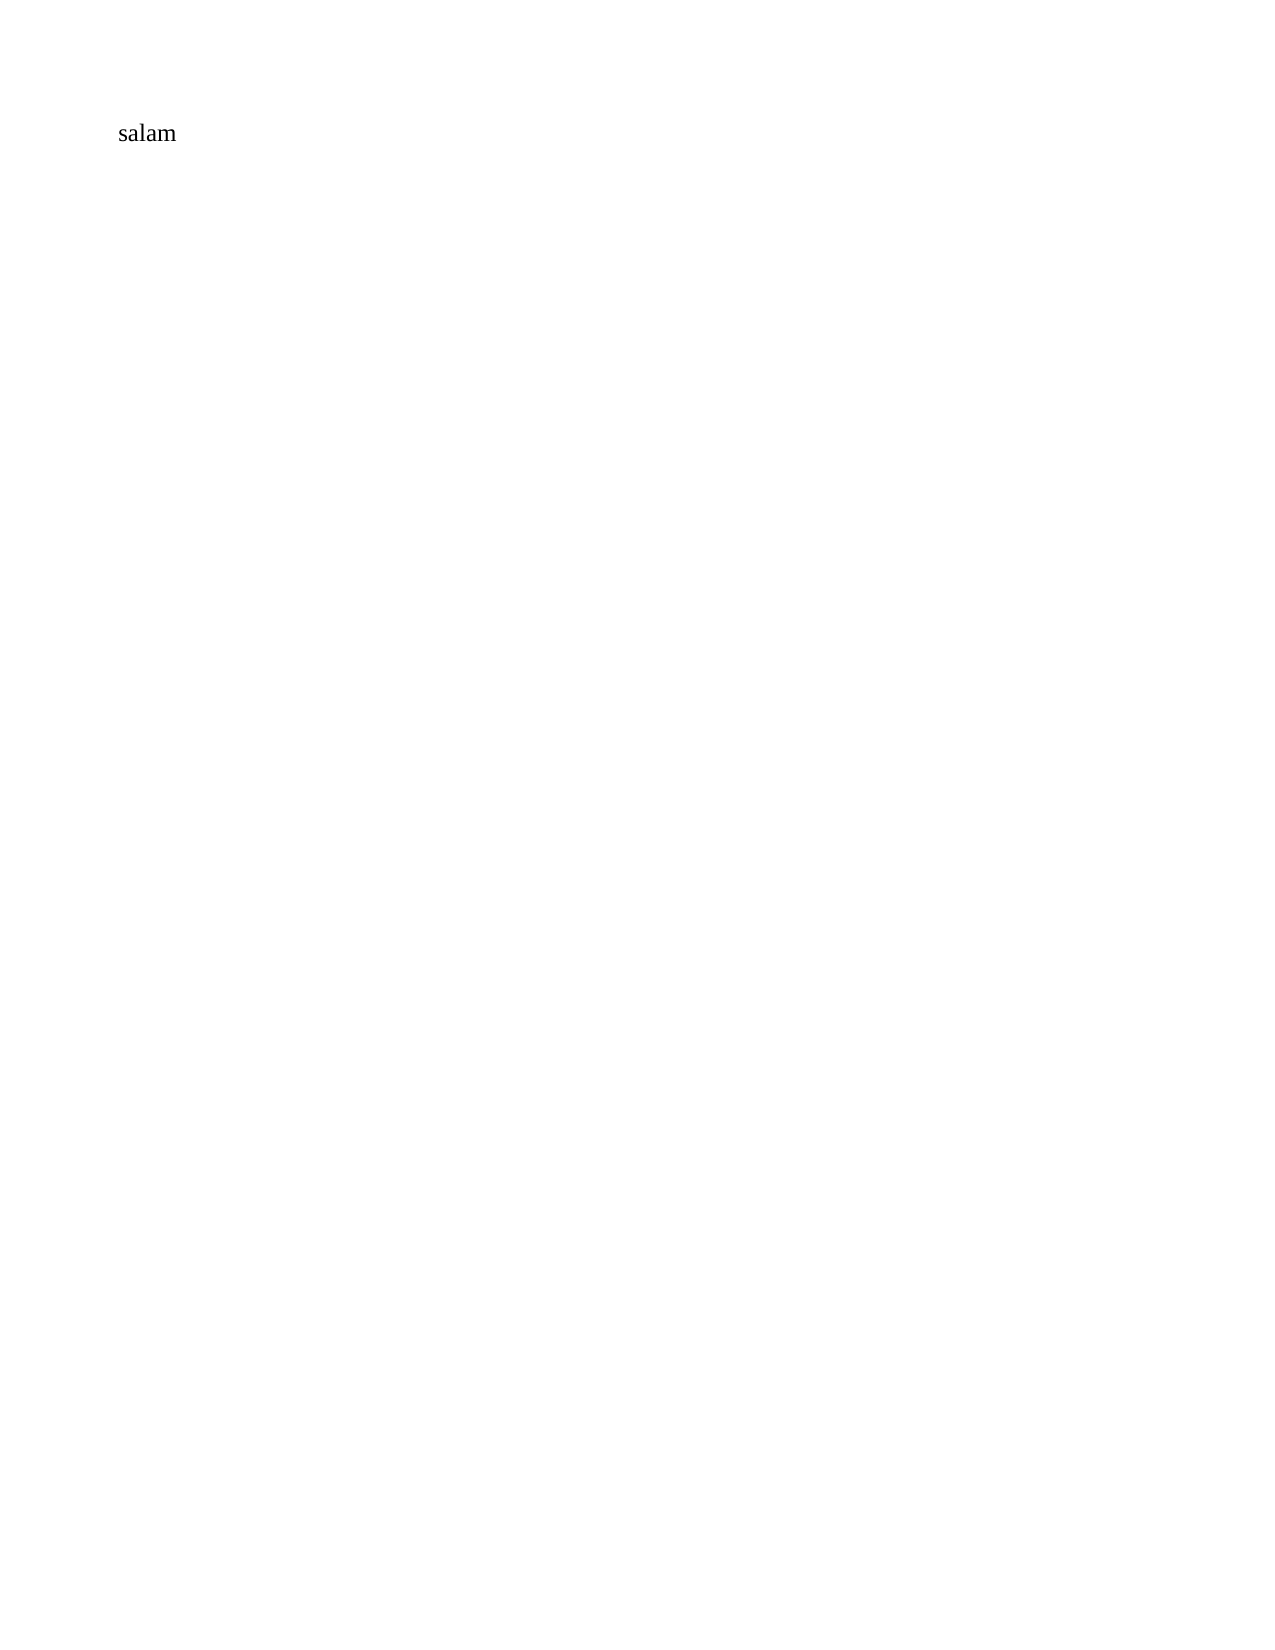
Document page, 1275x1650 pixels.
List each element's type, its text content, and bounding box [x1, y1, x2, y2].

text salam [118, 118, 1157, 147]
